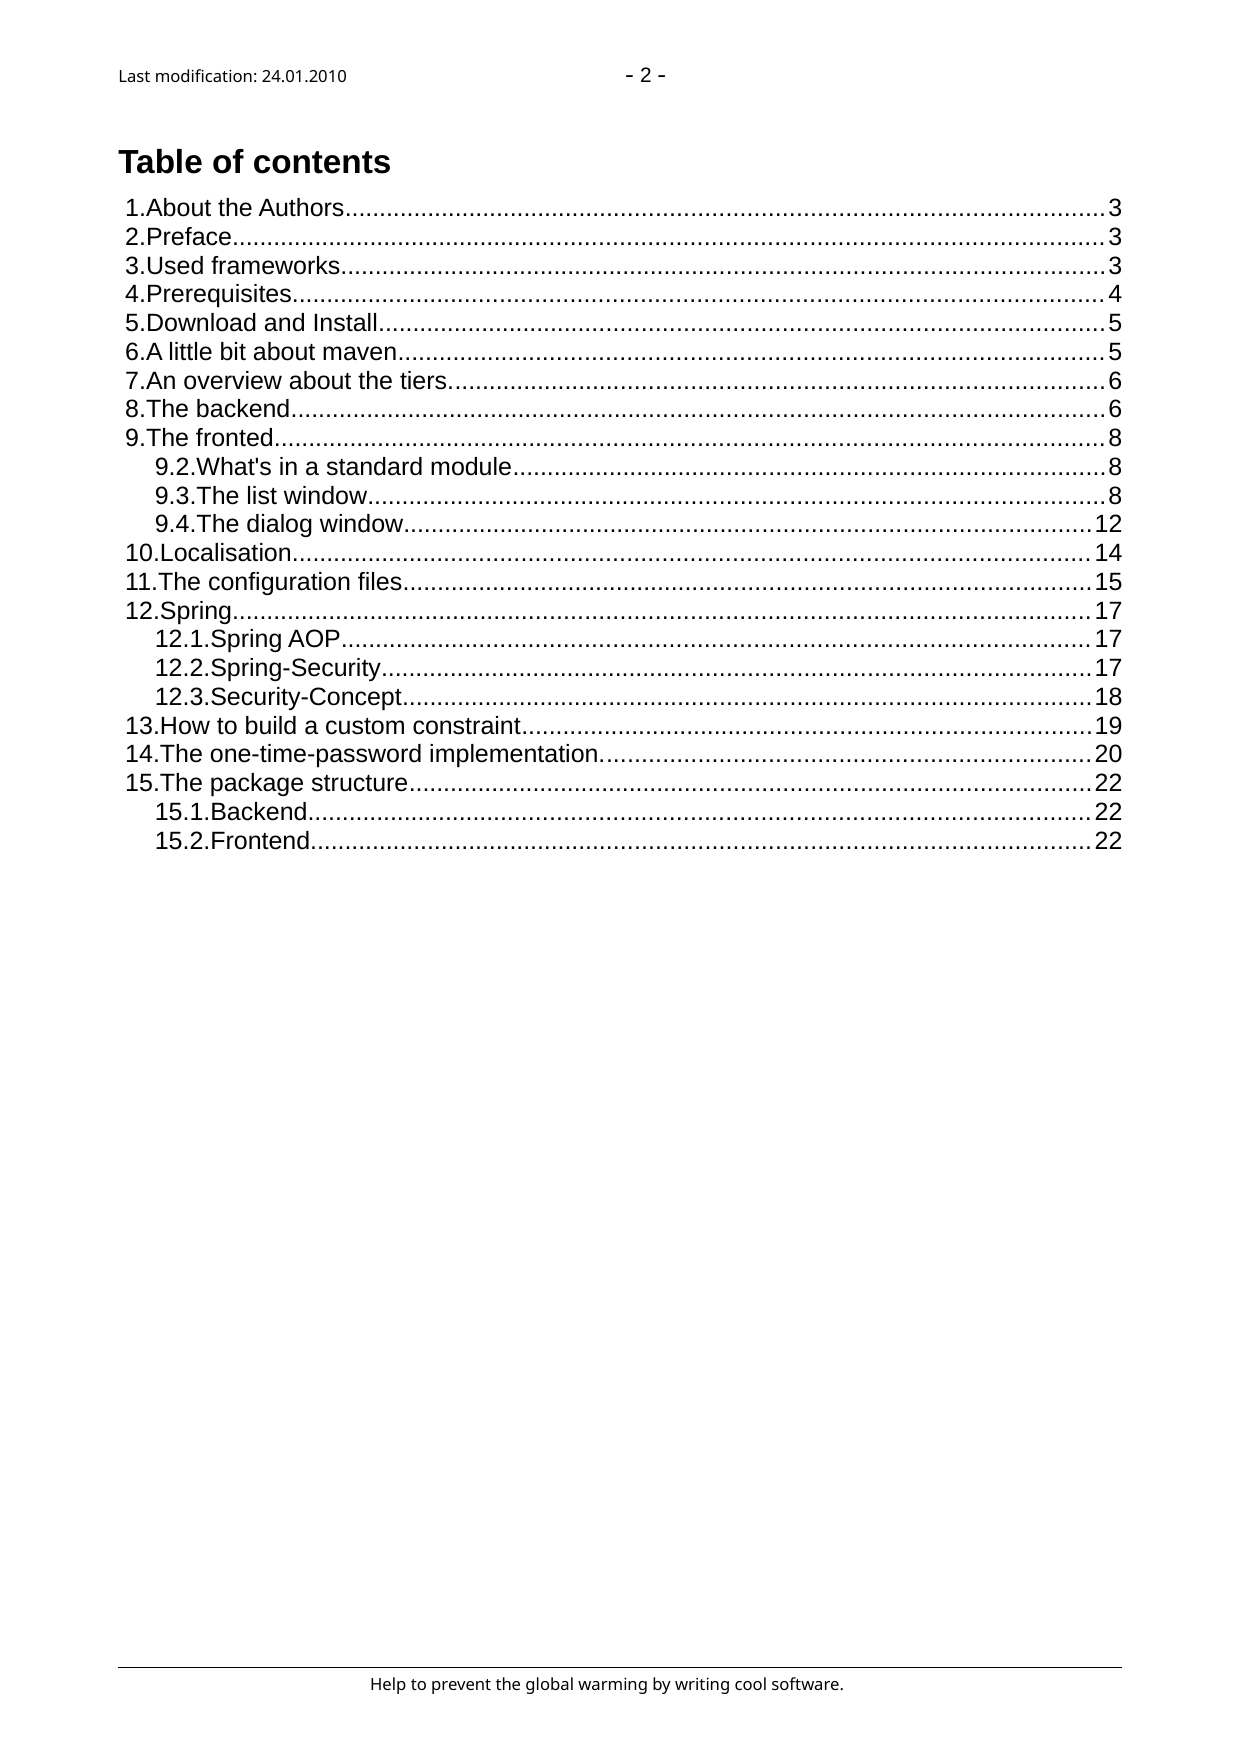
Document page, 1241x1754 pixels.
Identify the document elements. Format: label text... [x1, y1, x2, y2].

text 12.2.Spring-Security 17 [148, 653, 1122, 682]
text 9.3.The list window 8 [148, 481, 1122, 509]
text 9.The fronted 8 [118, 423, 1122, 452]
text 12.3.Security-Concept 18 [148, 682, 1122, 711]
text 11.The configuration files 15 [118, 567, 1122, 596]
text 10.Localisation 14 [118, 538, 1122, 567]
text 12.1.Spring AOP 17 [148, 624, 1122, 653]
text 9.2.What's in a standard module 8 [148, 452, 1122, 481]
text 9.4.The dialog window 12 [148, 509, 1122, 538]
text 12.Spring 17 [118, 596, 1122, 624]
text 3.Used frameworks 3 [118, 251, 1122, 279]
text 6.A little bit about maven 5 [118, 337, 1122, 366]
text 13.How to build a custom constraint 19 [118, 711, 1122, 739]
text 8.The backend 6 [118, 394, 1122, 423]
text 14.The one-time-password implementation. 20 [118, 739, 1122, 768]
subtitle Table of contents [118, 142, 1122, 181]
text 15.1.Backend 22 [148, 797, 1122, 826]
text 15.The package structure 22 [118, 768, 1122, 797]
text 2.Preface 3 [118, 222, 1122, 251]
text 1.About the Authors 3 [118, 193, 1122, 222]
text 5.Download and Install 5 [118, 308, 1122, 337]
text 7.An overview about the tiers. 6 [118, 366, 1122, 394]
text 4.Prerequisites 4 [118, 279, 1122, 308]
text 15.2.Frontend 22 [148, 826, 1122, 854]
